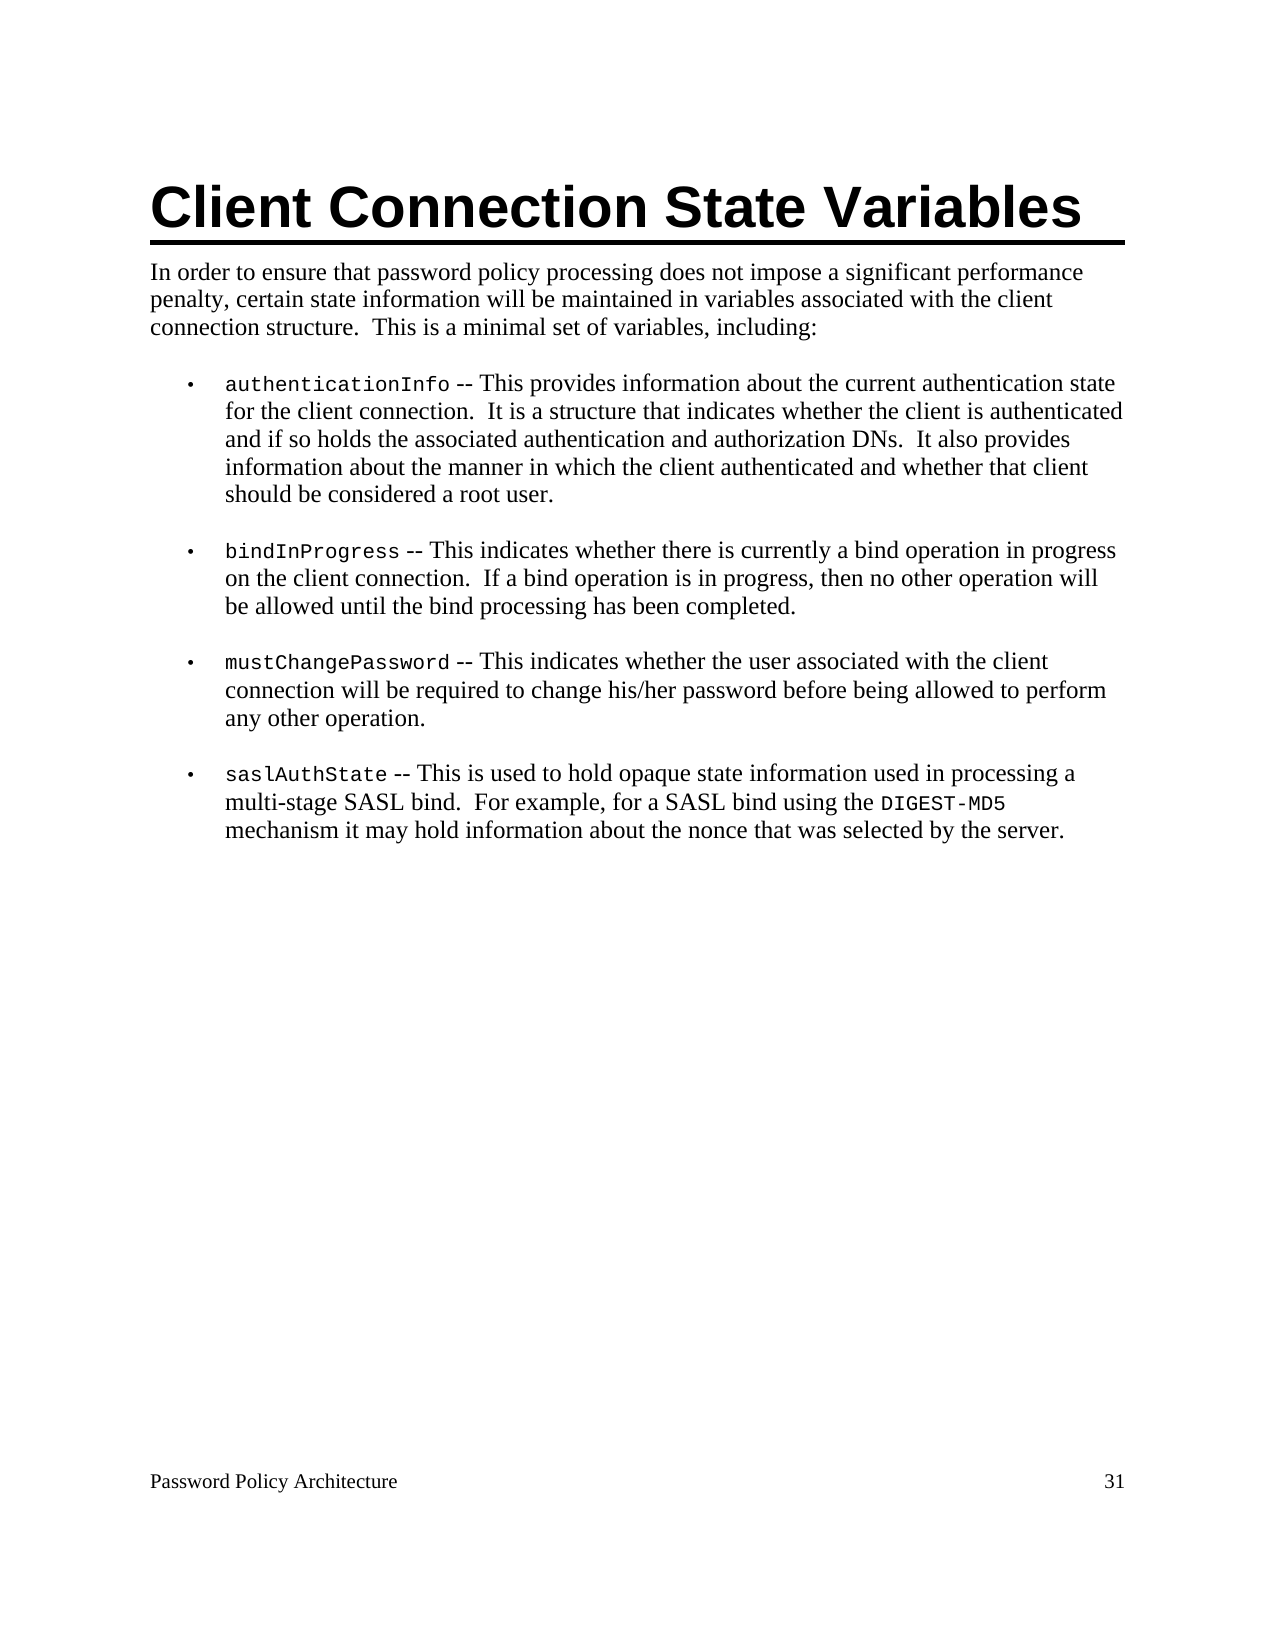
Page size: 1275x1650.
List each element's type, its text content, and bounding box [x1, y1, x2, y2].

list mustChangePassword -- This indicates whether the user associated with the client connection will be required to change his/her password before being allowed to perform any other operation. [187, 647, 1125, 731]
subtitle Client Connection State Variables [150, 175, 1125, 240]
list bindInProgress -- This indicates whether there is currently a bind operation in progress on the client connection. If a bind operation is in progress, then no other operation will be allowed until the bind processing has been completed. [187, 536, 1125, 620]
text In order to ensure that password policy processing does not impose a significant performance penalty, certain state information will be maintained in variables associated with the client connection structure. This is a minimal set of variables, including: [150, 258, 1125, 341]
list authenticationInfo -- This provides information about the current authentication state for the client connection. It is a structure that indicates whether the client is authenticated and if so holds the associated authentication and authorization DNs. It also provides information about the manner in which the client authenticated and whether that client should be considered a root user. [187, 369, 1125, 508]
list saslAuthState -- This is used to hold opaque state information used in processing a multi-stage SASL bind. For example, for a SASL bind using the DIGEST-MD5 mechanism it may hold information about the nonce that was selected by the server. [187, 759, 1125, 844]
